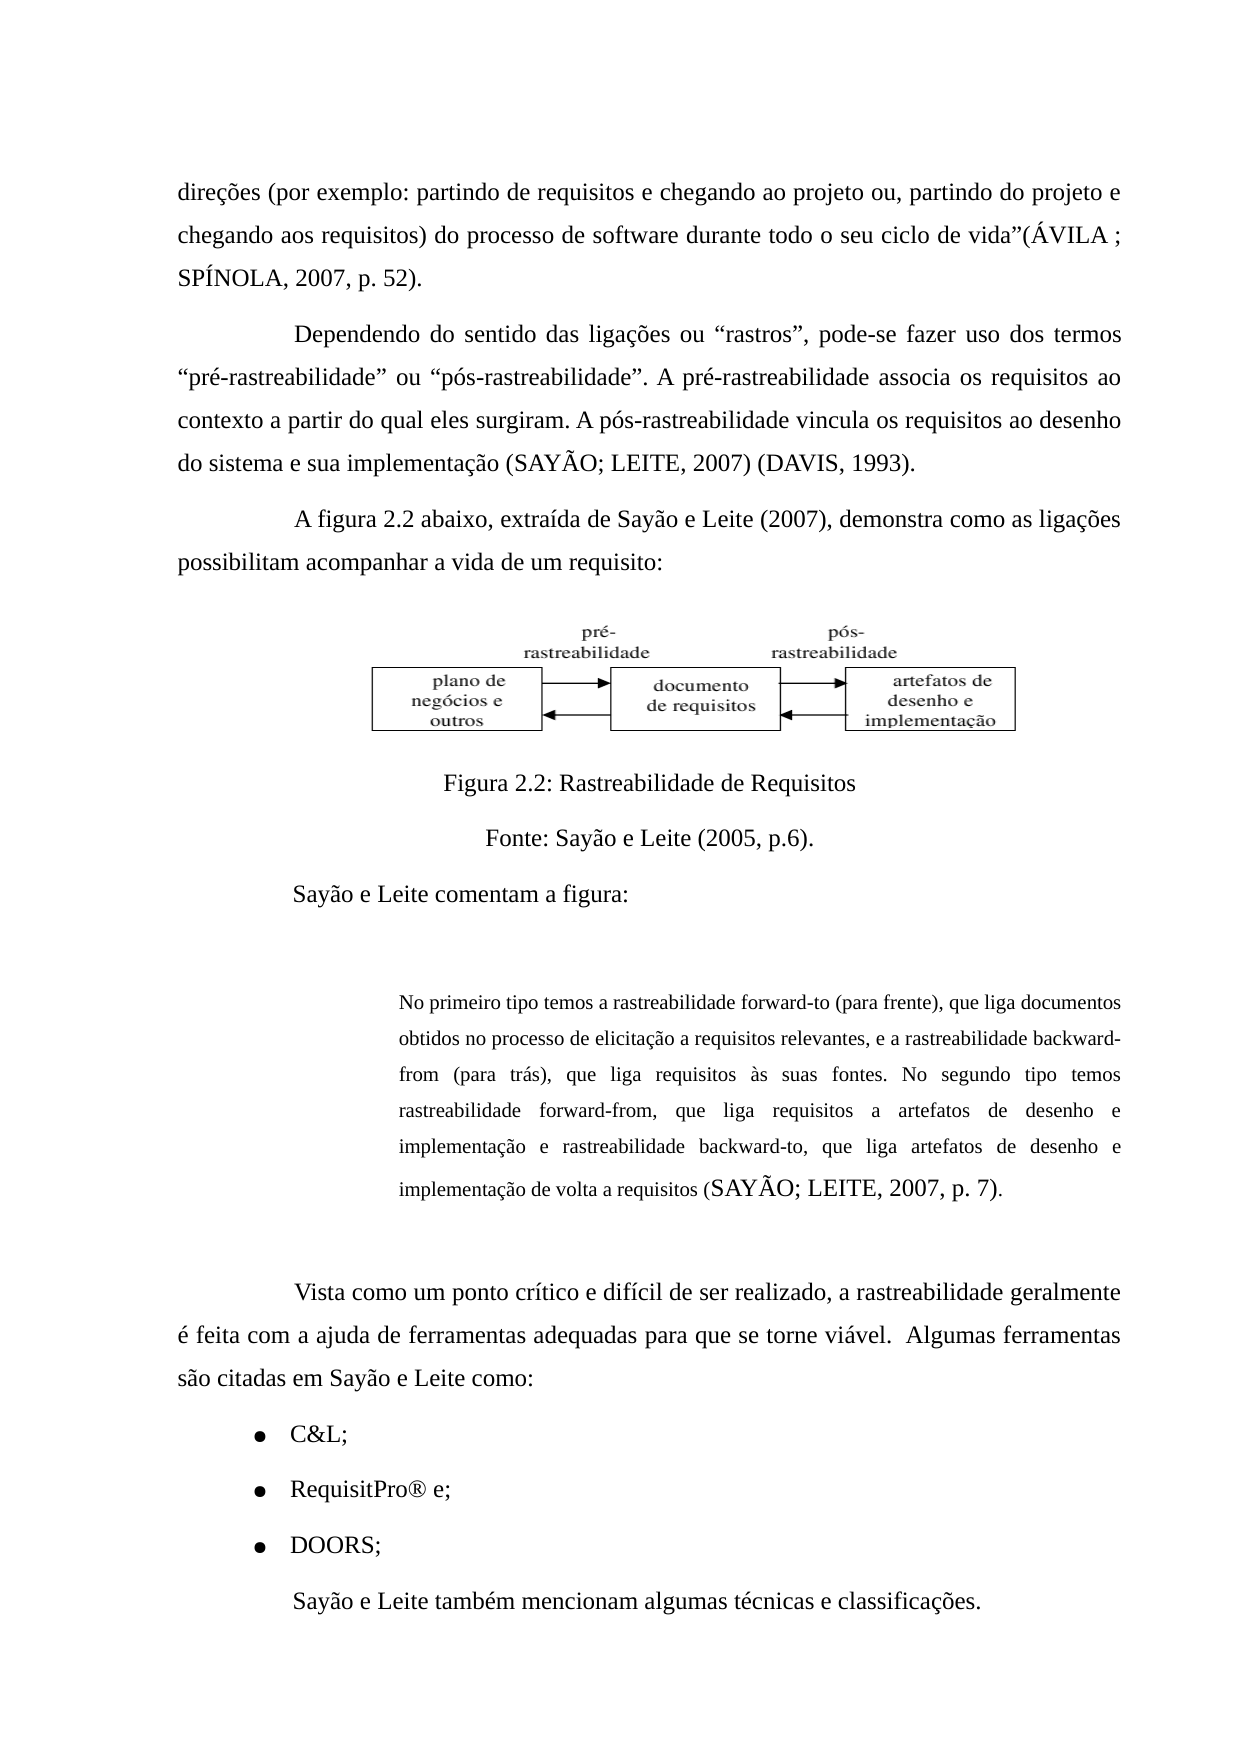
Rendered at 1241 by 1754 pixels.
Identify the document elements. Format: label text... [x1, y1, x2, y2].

text Sayão e Leite comentam a figura: [177, 879, 1122, 908]
text A figura 2.2 abaixo, extraída de Sayão e Leite (2007), demonstra como as ligações possibilitam acompanhar a vida de um requisito: [177, 504, 1122, 576]
text Fonte: Sayão e Leite (2005, p.6). [177, 823, 1122, 852]
text Sayão e Leite também mencionam algumas técnicas e classificações. [177, 1586, 1122, 1614]
list DOORS; [252, 1530, 1122, 1559]
text Figura 2.2: Rastreabilidade de Requisitos [177, 768, 1122, 797]
text Vista como um ponto crítico e difícil de ser realizado, a rastreabilidade geralmente é feita com a ajuda de ferramentas adequadas para que se torne viável. Algumas ferramentas são citadas em Sayão e Leite como: [177, 1277, 1122, 1392]
text No primeiro tipo temos a rastreabilidade forward-to (para frente), que liga documentos obtidos no processo de elicitação a requisitos relevantes, e a rastreabilidade backward-from (para trás), que liga requisitos às suas fontes. No segundo tipo temos rastreabilidade forward-from, que liga requisitos a artefatos de desenho e implementação e rastreabilidade backward-to, que liga artefatos de desenho e implementação de volta a requisitos (SAYÃO; LEITE, 2007, p. 7). [398, 990, 1122, 1202]
text direções (por exemplo: partindo de requisitos e chegando ao projeto ou, partindo do projeto e chegando aos requisitos) do processo de software durante todo o seu ciclo de vida”(ÁVILA ; SPÍNOLA, 2007, p. 52). [177, 177, 1122, 292]
text Dependendo do sentido das ligações ou “rastros”, pode-se fazer uso dos termos “pré-rastreabilidade” ou “pós-rastreabilidade”. A pré-rastreabilidade associa os requisitos ao contexto a partir do qual eles surgiram. A pós-rastreabilidade vincula os requisitos ao desenho do sistema e sua implementação (SAYÃO; LEITE, 2007) (DAVIS, 1993). [177, 319, 1122, 477]
list RequisitPro® e; [252, 1474, 1122, 1503]
list C&L; [252, 1419, 1122, 1448]
